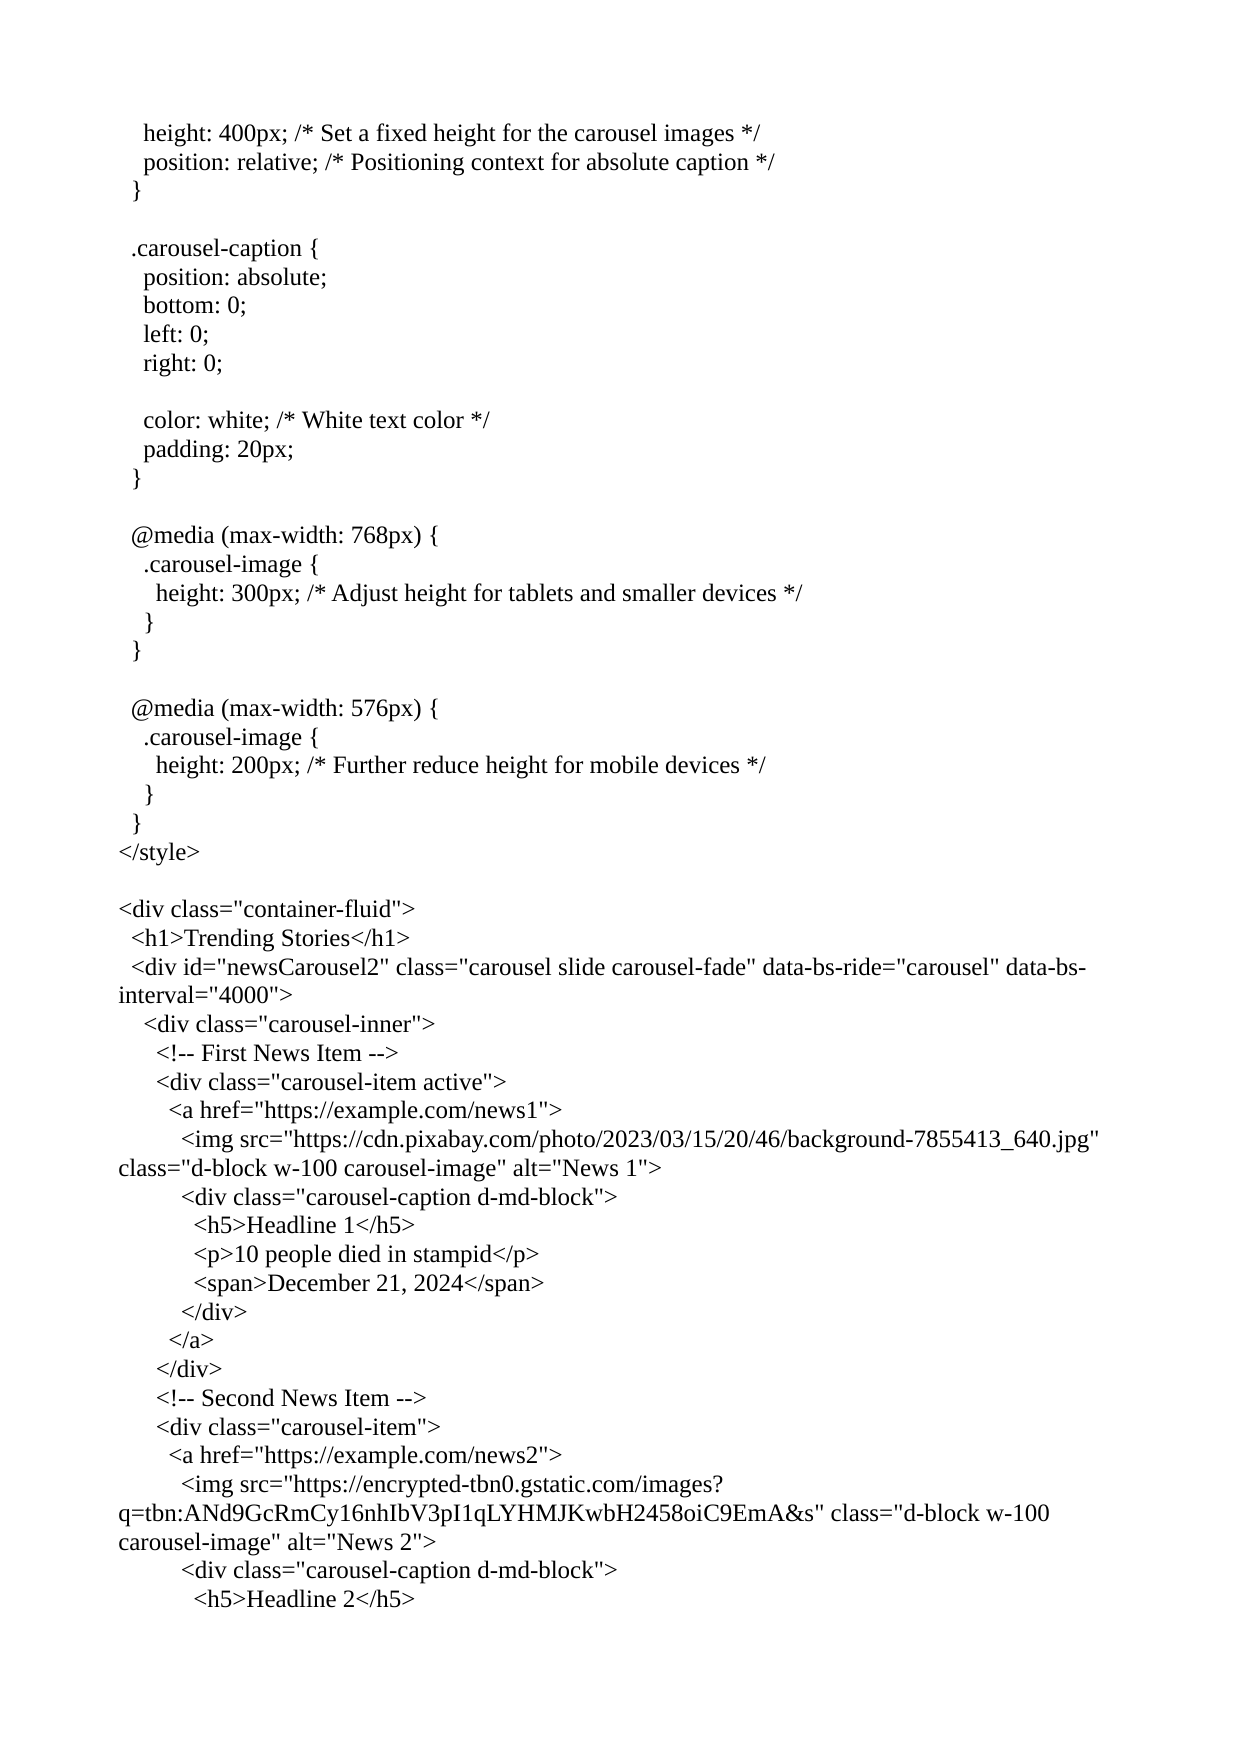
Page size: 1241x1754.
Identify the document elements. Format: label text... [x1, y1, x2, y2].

text height: 400px; /* Set a fixed height for the carousel images */ position: relative; /* Positioning context for absolute caption */ } .carousel-caption { position: absolute; bottom: 0; left: 0; right: 0; color: white; /* White text color */ padding: 20px; } @media (max-width: 768px) { .carousel-image { height: 300px; /* Adjust height for tablets and smaller devices */ } } @media (max-width: 576px) { .carousel-image { height: 200px; /* Further reduce height for mobile devices */ } } </style> <div class="container-fluid"> <h1>Trending Stories</h1> <div id="newsCarousel2" class="carousel slide carousel-fade" data-bs-ride="carousel" data-bs-interval="4000"> <div class="carousel-inner"> <!-- First News Item --> <div class="carousel-item active"> <a href="https://example.com/news1"> <img src="https://cdn.pixabay.com/photo/2023/03/15/20/46/background-7855413_640.jpg" class="d-block w-100 carousel-image" alt="News 1"> <div class="carousel-caption d-md-block"> <h5>Headline 1</h5> <p>10 people died in stampid</p> <span>December 21, 2024</span> </div> </a> </div> <!-- Second News Item --> <div class="carousel-item"> <a href="https://example.com/news2"> <img src="https://encrypted-tbn0.gstatic.com/images?q=tbn:ANd9GcRmCy16nhIbV3pI1qLYHMJKwbH2458oiC9EmA&s" class="d-block w-100 carousel-image" alt="News 2"> <div class="carousel-caption d-md-block"> <h5>Headline 2</h5> [118, 118, 1122, 1613]
